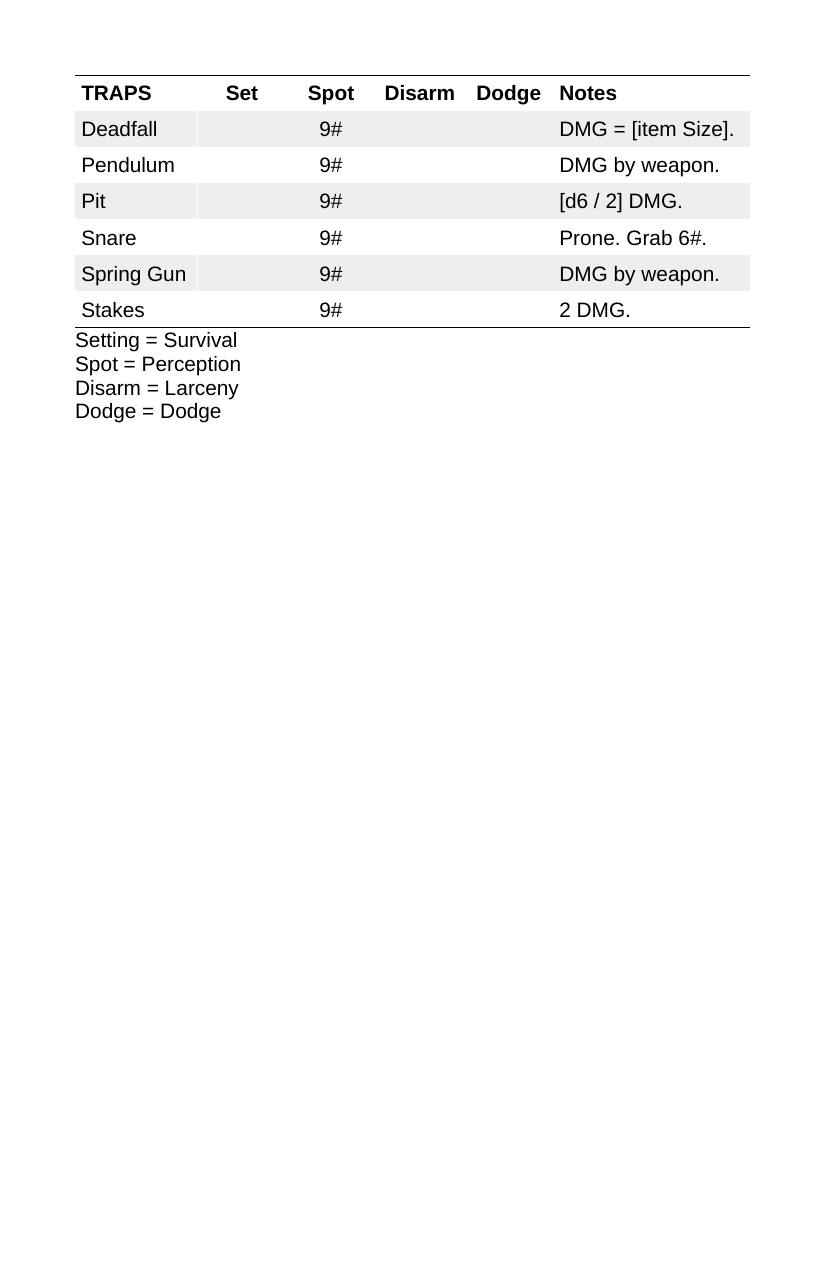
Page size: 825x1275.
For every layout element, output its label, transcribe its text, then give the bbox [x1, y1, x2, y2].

table_header Disarm [375, 76, 464, 111]
table_cell [375, 147, 464, 183]
table_cell 9# [286, 255, 375, 291]
table_cell 9# [286, 111, 375, 147]
table_cell Spring Gun [75, 255, 197, 291]
table_cell [464, 219, 553, 255]
table_cell [464, 147, 553, 183]
table_header TRAPS [75, 76, 197, 111]
table_header Set [198, 76, 286, 111]
text Spot = Perception [75, 351, 750, 375]
table_cell [464, 111, 553, 147]
table_header Dodge [464, 76, 553, 111]
table_cell 9# [286, 147, 375, 183]
text Dodge = Dodge [75, 399, 750, 423]
table_cell [d6 / 2] DMG. [553, 183, 750, 219]
table_cell Prone. Grab 6#. [553, 219, 750, 255]
table_cell [464, 255, 553, 291]
table_cell Deadfall [75, 111, 197, 147]
table_cell DMG by weapon. [553, 255, 750, 291]
table_cell [198, 111, 286, 147]
table_cell [198, 183, 286, 219]
table_cell [198, 291, 286, 327]
table_cell [375, 183, 464, 219]
table_cell [464, 291, 553, 327]
table_cell Stakes [75, 291, 197, 327]
table_cell 9# [286, 219, 375, 255]
table_cell [464, 183, 553, 219]
table_cell [375, 291, 464, 327]
table_cell DMG = [item Size]. [553, 111, 750, 147]
table_cell [198, 147, 286, 183]
table_cell DMG by weapon. [553, 147, 750, 183]
table_cell [375, 219, 464, 255]
table_cell [375, 255, 464, 291]
table_cell 9# [286, 291, 375, 327]
text Setting = Survival [75, 328, 750, 351]
table_cell [375, 111, 464, 147]
table_cell Snare [75, 219, 197, 255]
table_cell Pendulum [75, 147, 197, 183]
table_header Spot [286, 76, 375, 111]
table_cell 9# [286, 183, 375, 219]
table_header Notes [553, 76, 750, 111]
table_cell [198, 219, 286, 255]
table_cell [198, 255, 286, 291]
table_cell Pit [75, 183, 197, 219]
text Disarm = Larceny [75, 375, 750, 399]
table_cell 2 DMG. [553, 291, 750, 327]
